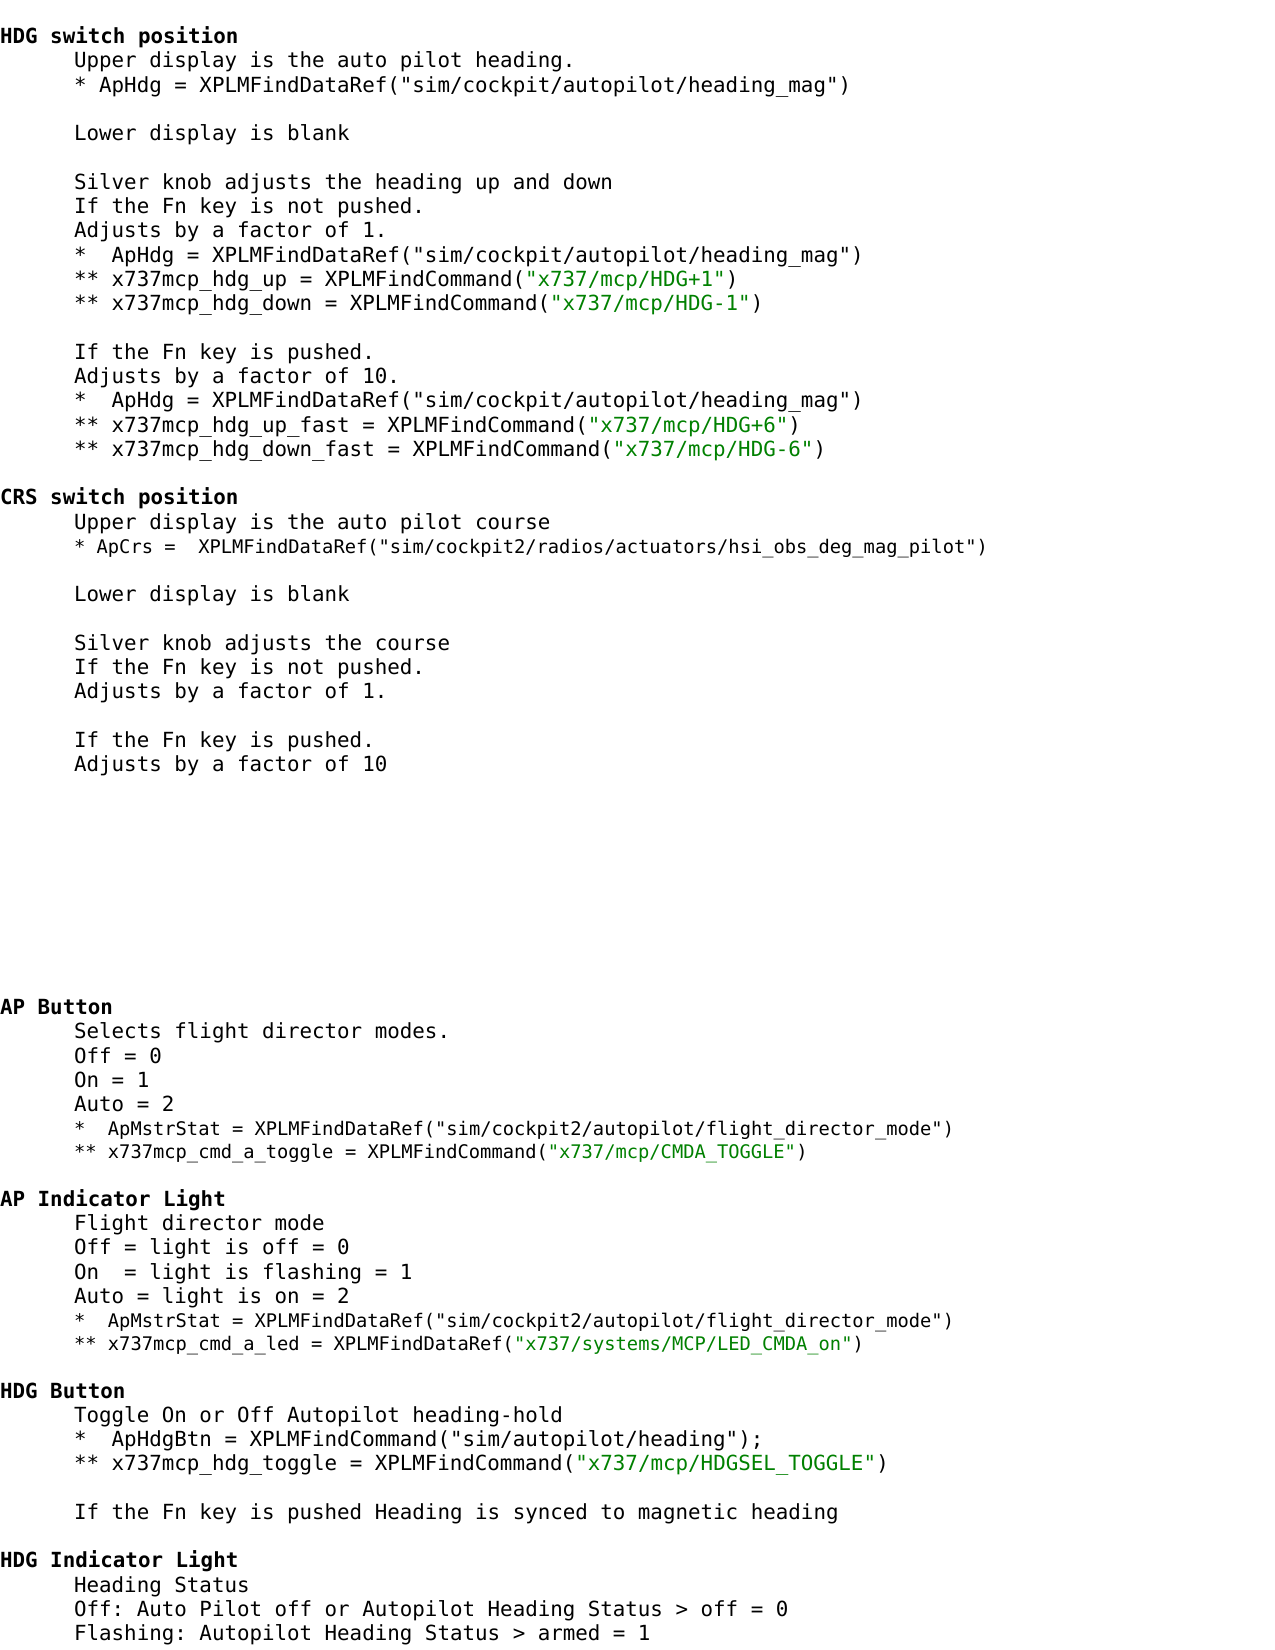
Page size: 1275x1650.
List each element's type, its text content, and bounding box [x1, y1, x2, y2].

text CRS switch position [0, 485, 1275, 510]
text Upper display is the auto pilot course [0, 510, 1275, 534]
text HDG switch position [0, 24, 1275, 48]
text Off = light is off = 0 [0, 1235, 1275, 1260]
text ** x737mcp_cmd_a_led = XPLMFindDataRef("x737/systems/MCP/LED_CMDA_on") [0, 1332, 1275, 1354]
text * ApMstrStat = XPLMFindDataRef("sim/cockpit2/autopilot/flight_director_mode") [0, 1116, 1275, 1141]
text Adjusts by a factor of 10 [0, 752, 1275, 777]
text ** x737mcp_hdg_up_fast = XPLMFindCommand("x737/mcp/HDG+6") [0, 413, 1275, 437]
text * ApHdg = XPLMFindDataRef("sim/cockpit/autopilot/heading_mag") [0, 243, 1275, 267]
text AP Button [0, 995, 1275, 1019]
text * ApHdgBtn = XPLMFindCommand("sim/autopilot/heading"); [0, 1427, 1275, 1451]
text If the Fn key is pushed. [0, 340, 1275, 364]
text Selects flight director modes. [0, 1019, 1275, 1044]
text Heading Status [0, 1573, 1275, 1597]
text Auto = light is on = 2 [0, 1284, 1275, 1308]
text AP Indicator Light [0, 1187, 1275, 1211]
text If the Fn key is not pushed. [0, 655, 1275, 679]
text On = 1 [0, 1068, 1275, 1092]
text * ApCrs = XPLMFindDataRef("sim/cockpit2/radios/actuators/hsi_obs_deg_mag_pilot") [0, 534, 1275, 558]
text ** x737mcp_hdg_toggle = XPLMFindCommand("x737/mcp/HDGSEL_TOGGLE") [0, 1451, 1275, 1476]
text Flight director mode [0, 1211, 1275, 1235]
text * ApMstrStat = XPLMFindDataRef("sim/cockpit2/autopilot/flight_director_mode") [0, 1308, 1275, 1332]
text If the Fn key is not pushed. [0, 194, 1275, 218]
text ** x737mcp_hdg_up = XPLMFindCommand("x737/mcp/HDG+1") [0, 267, 1275, 291]
text * ApHdg = XPLMFindDataRef("sim/cockpit/autopilot/heading_mag") [0, 388, 1275, 413]
text HDG Button [0, 1379, 1275, 1403]
text Off: Auto Pilot off or Autopilot Heading Status > off = 0 [0, 1597, 1275, 1621]
text Lower display is blank [0, 121, 1275, 146]
text HDG Indicator Light [0, 1548, 1275, 1573]
text Adjusts by a factor of 10. [0, 364, 1275, 388]
text Silver knob adjusts the heading up and down [0, 170, 1275, 194]
text ** x737mcp_hdg_down = XPLMFindCommand("x737/mcp/HDG-1") [0, 291, 1275, 316]
text Flashing: Autopilot Heading Status > armed = 1 [0, 1621, 1275, 1646]
text ** x737mcp_hdg_down_fast = XPLMFindCommand("x737/mcp/HDG-6") [0, 437, 1275, 461]
text Lower display is blank [0, 582, 1275, 607]
text If the Fn key is pushed. [0, 728, 1275, 752]
text Silver knob adjusts the course [0, 631, 1275, 655]
text Auto = 2 [0, 1092, 1275, 1116]
text Adjusts by a factor of 1. [0, 218, 1275, 243]
text Toggle On or Off Autopilot heading-hold [0, 1403, 1275, 1427]
text Upper display is the auto pilot heading. [0, 48, 1275, 73]
text * ApHdg = XPLMFindDataRef("sim/cockpit/autopilot/heading_mag") [0, 73, 1275, 97]
text On = light is flashing = 1 [0, 1260, 1275, 1284]
text If the Fn key is pushed Heading is synced to magnetic heading [0, 1500, 1275, 1524]
text Off = 0 [0, 1044, 1275, 1068]
text ** x737mcp_cmd_a_toggle = XPLMFindCommand("x737/mcp/CMDA_TOGGLE") [0, 1141, 1275, 1163]
text Adjusts by a factor of 1. [0, 679, 1275, 704]
